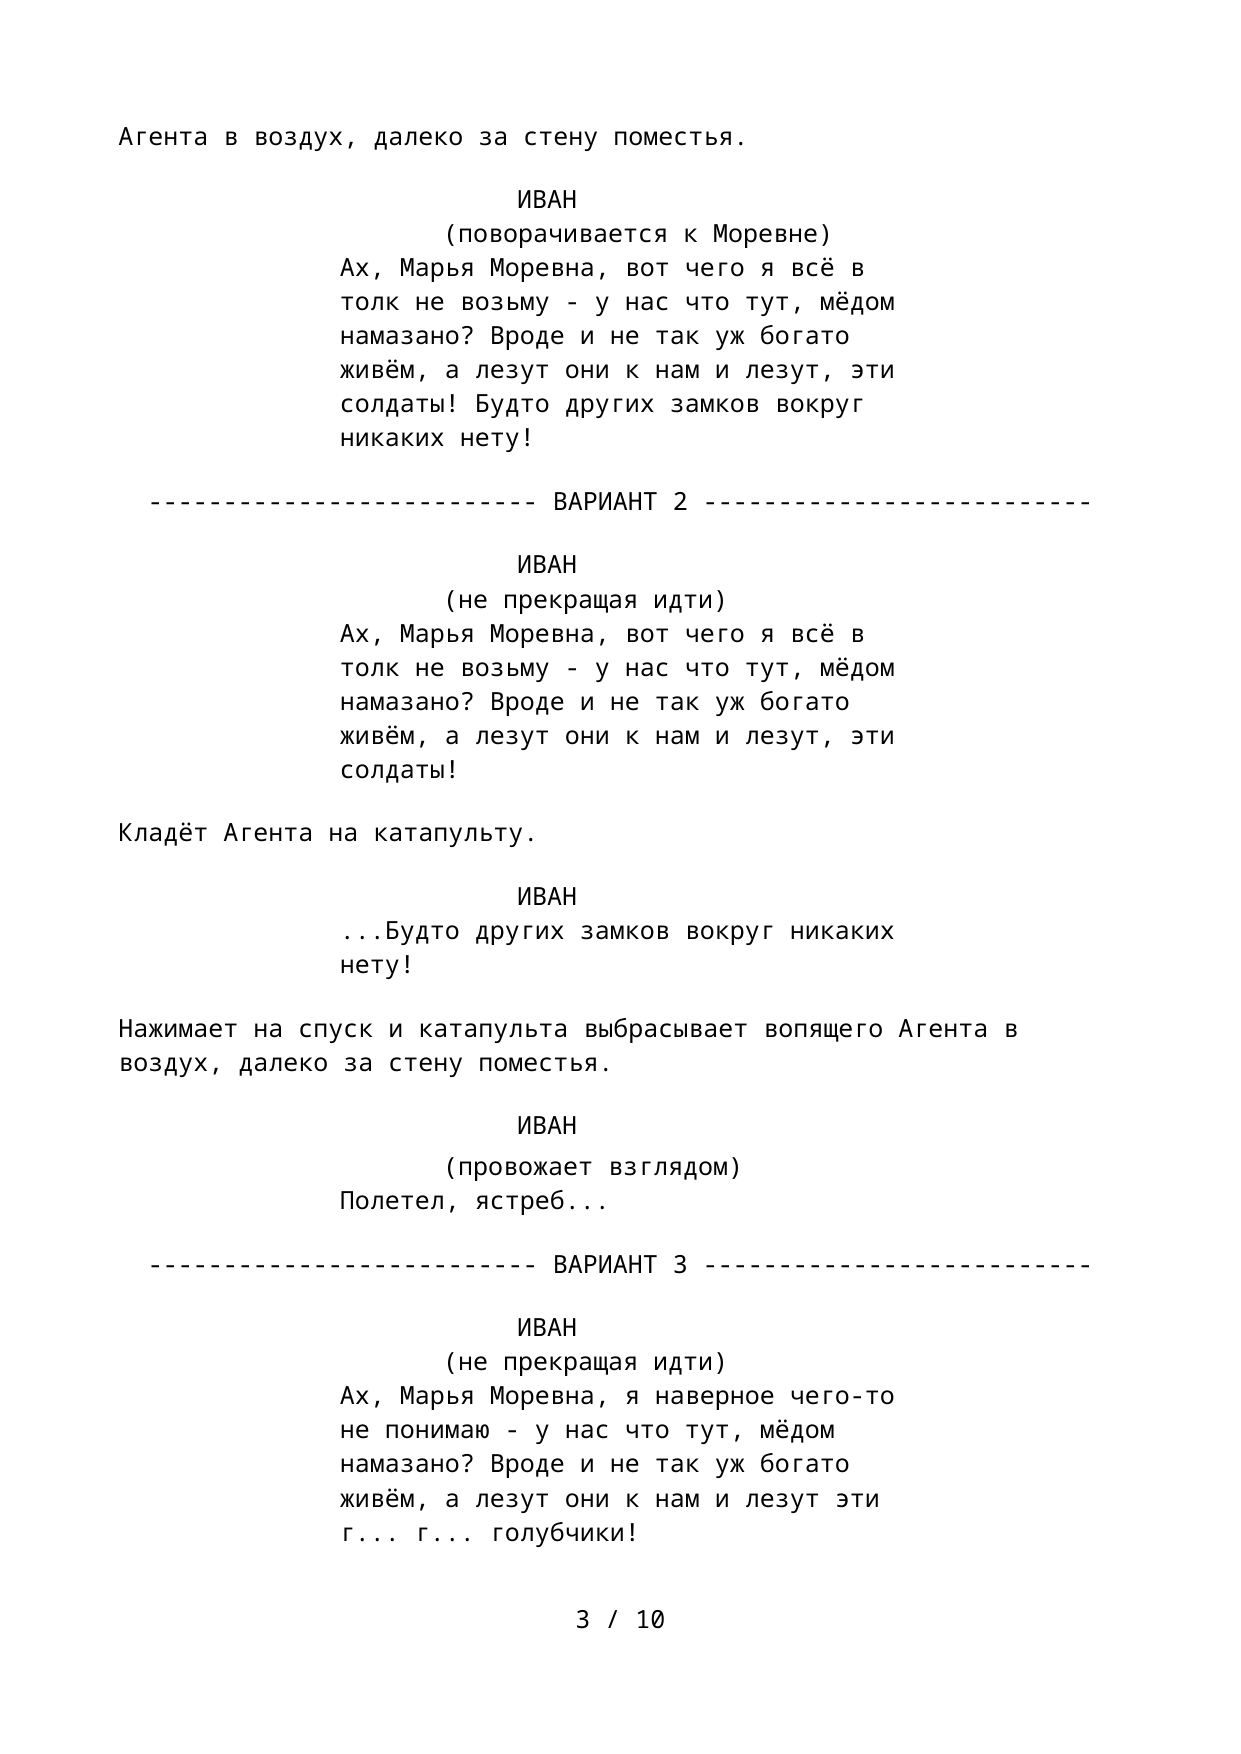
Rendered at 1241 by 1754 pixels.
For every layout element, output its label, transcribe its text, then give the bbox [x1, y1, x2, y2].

text Агента в воздух, далеко за стену поместья. [118, 118, 901, 152]
text Нажимает на спуск и катапульта выбрасывает вопящего Агента в воздух, далеко за стену поместья. [118, 1010, 1122, 1078]
text Ах, Марья Моревна, вот чего я всё в толк не возьму - у нас что тут, мёдом намазано? Вроде и не так уж богато живём, а лезут они к нам и лезут, эти солдаты! Будто других замков вокруг никаких нету! [339, 250, 901, 454]
text (поворачивается к Моревне) [443, 216, 901, 250]
text Кладёт Агента на катапульту. [118, 815, 1122, 849]
text (не прекращая идти) [443, 1344, 901, 1378]
text ИВАН [517, 1310, 1122, 1344]
text Ах, Марья Моревна, я наверное чего-то не понимаю - у нас что тут, мёдом намазано? Вроде и не так уж богато живём, а лезут они к нам и лезут эти г... г... голубчики! [339, 1378, 901, 1548]
text ИВАН [517, 1108, 1122, 1142]
text Ах, Марья Моревна, вот чего я всё в толк не возьму - у нас что тут, мёдом намазано? Вроде и не так уж богато живём, а лезут они к нам и лезут, эти солдаты! [339, 615, 901, 786]
text -------------------------- ВАРИАНТ 2 -------------------------- [118, 484, 1122, 518]
text -------------------------- ВАРИАНТ 3 -------------------------- [118, 1246, 1122, 1280]
text ИВАН [517, 547, 1122, 581]
text ИВАН [517, 879, 1122, 913]
text (провожает взглядом) [443, 1149, 901, 1183]
text (не прекращая идти) [443, 581, 901, 615]
text ...Будто других замков вокруг никаких нету! [339, 913, 901, 981]
text Полетел, ястреб... [339, 1183, 901, 1217]
text ИВАН [517, 182, 1122, 216]
